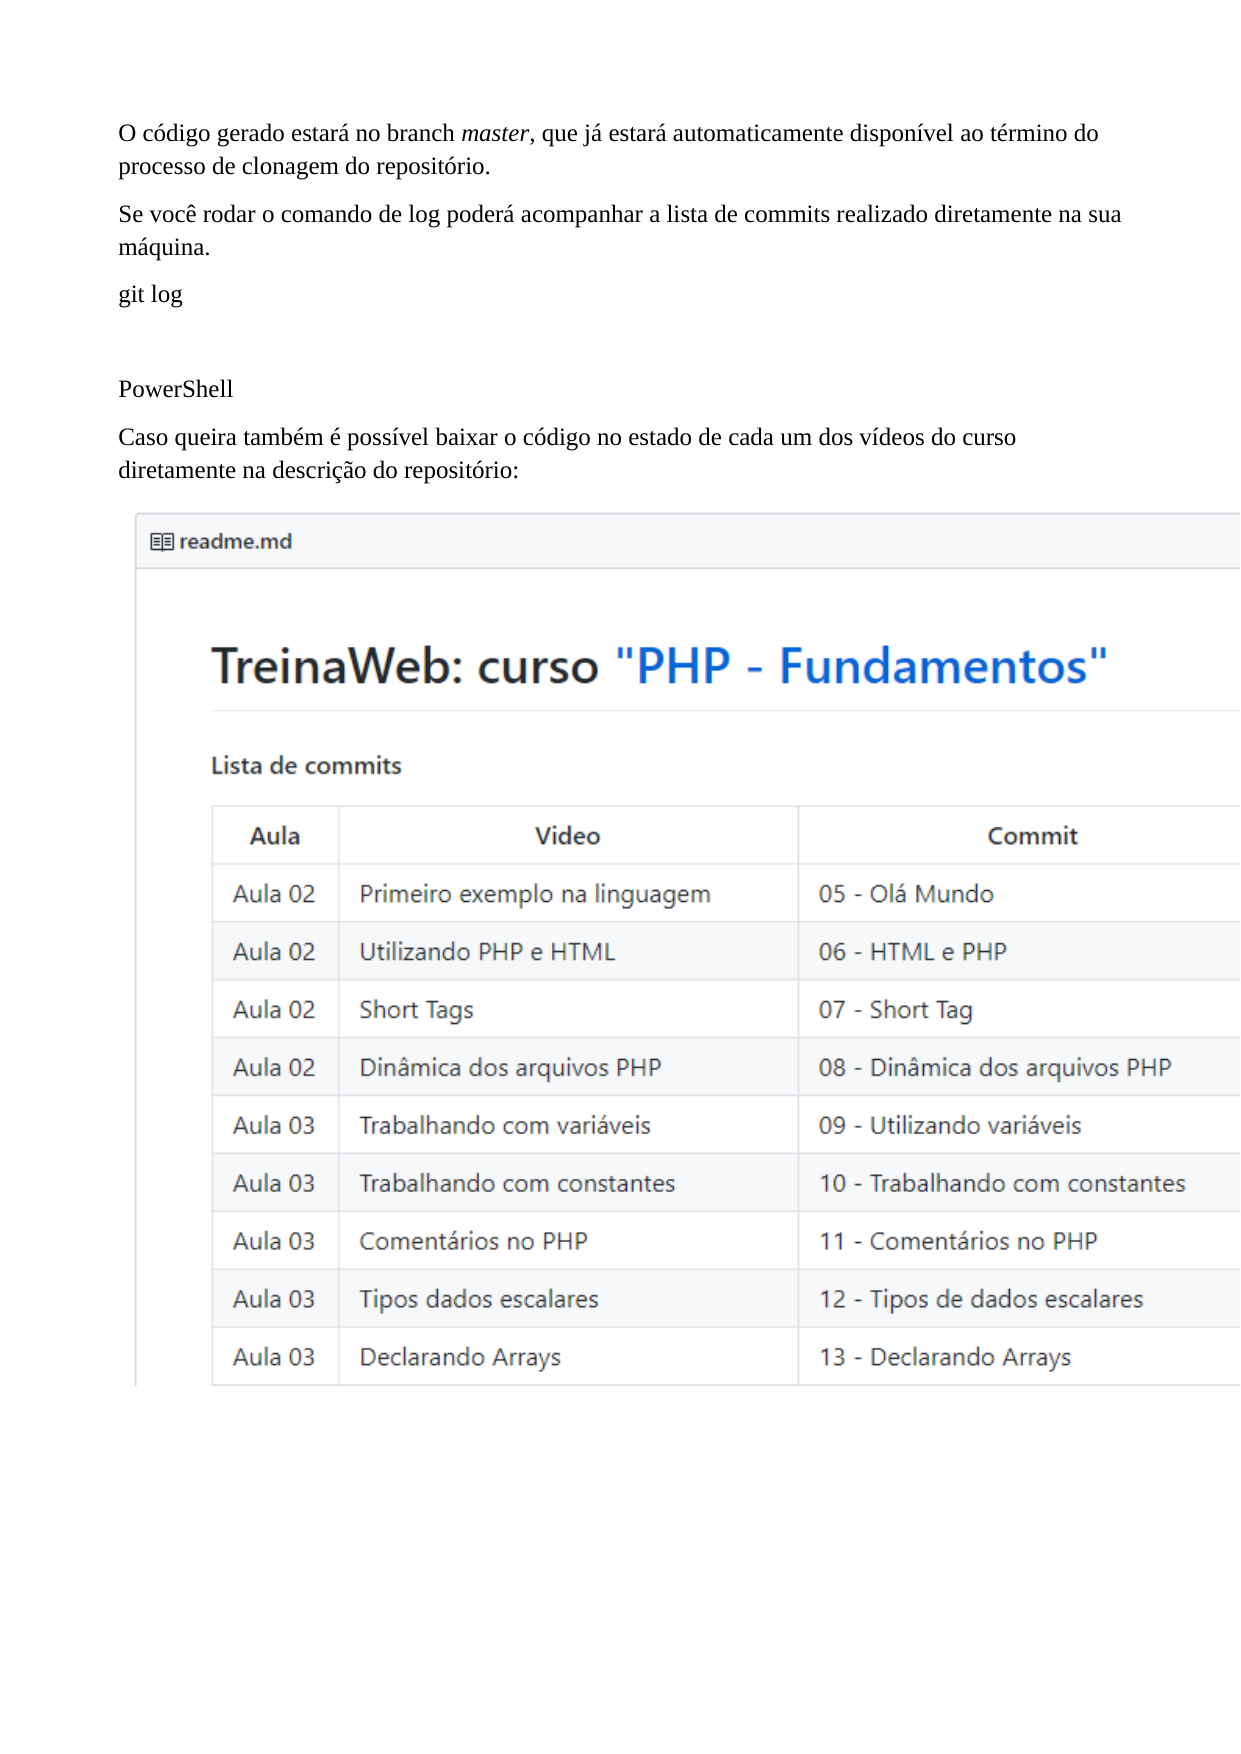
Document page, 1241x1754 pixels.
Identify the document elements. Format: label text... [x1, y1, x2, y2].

text Se você rodar o comando de log poderá acompanhar a lista de commits realizado diretamente na sua máquina. [118, 199, 1122, 261]
text PowerShell [118, 374, 1122, 403]
text O código gerado estará no branch master, que já estará automaticamente disponível ao término do processo de clonagem do repositório. [118, 118, 1122, 180]
picture [118, 502, 1241, 1386]
text Caso queira também é possível baixar o código no estado de cada um dos vídeos do curso diretamente na descrição do repositório: [118, 422, 1122, 484]
text git log [118, 279, 1122, 308]
